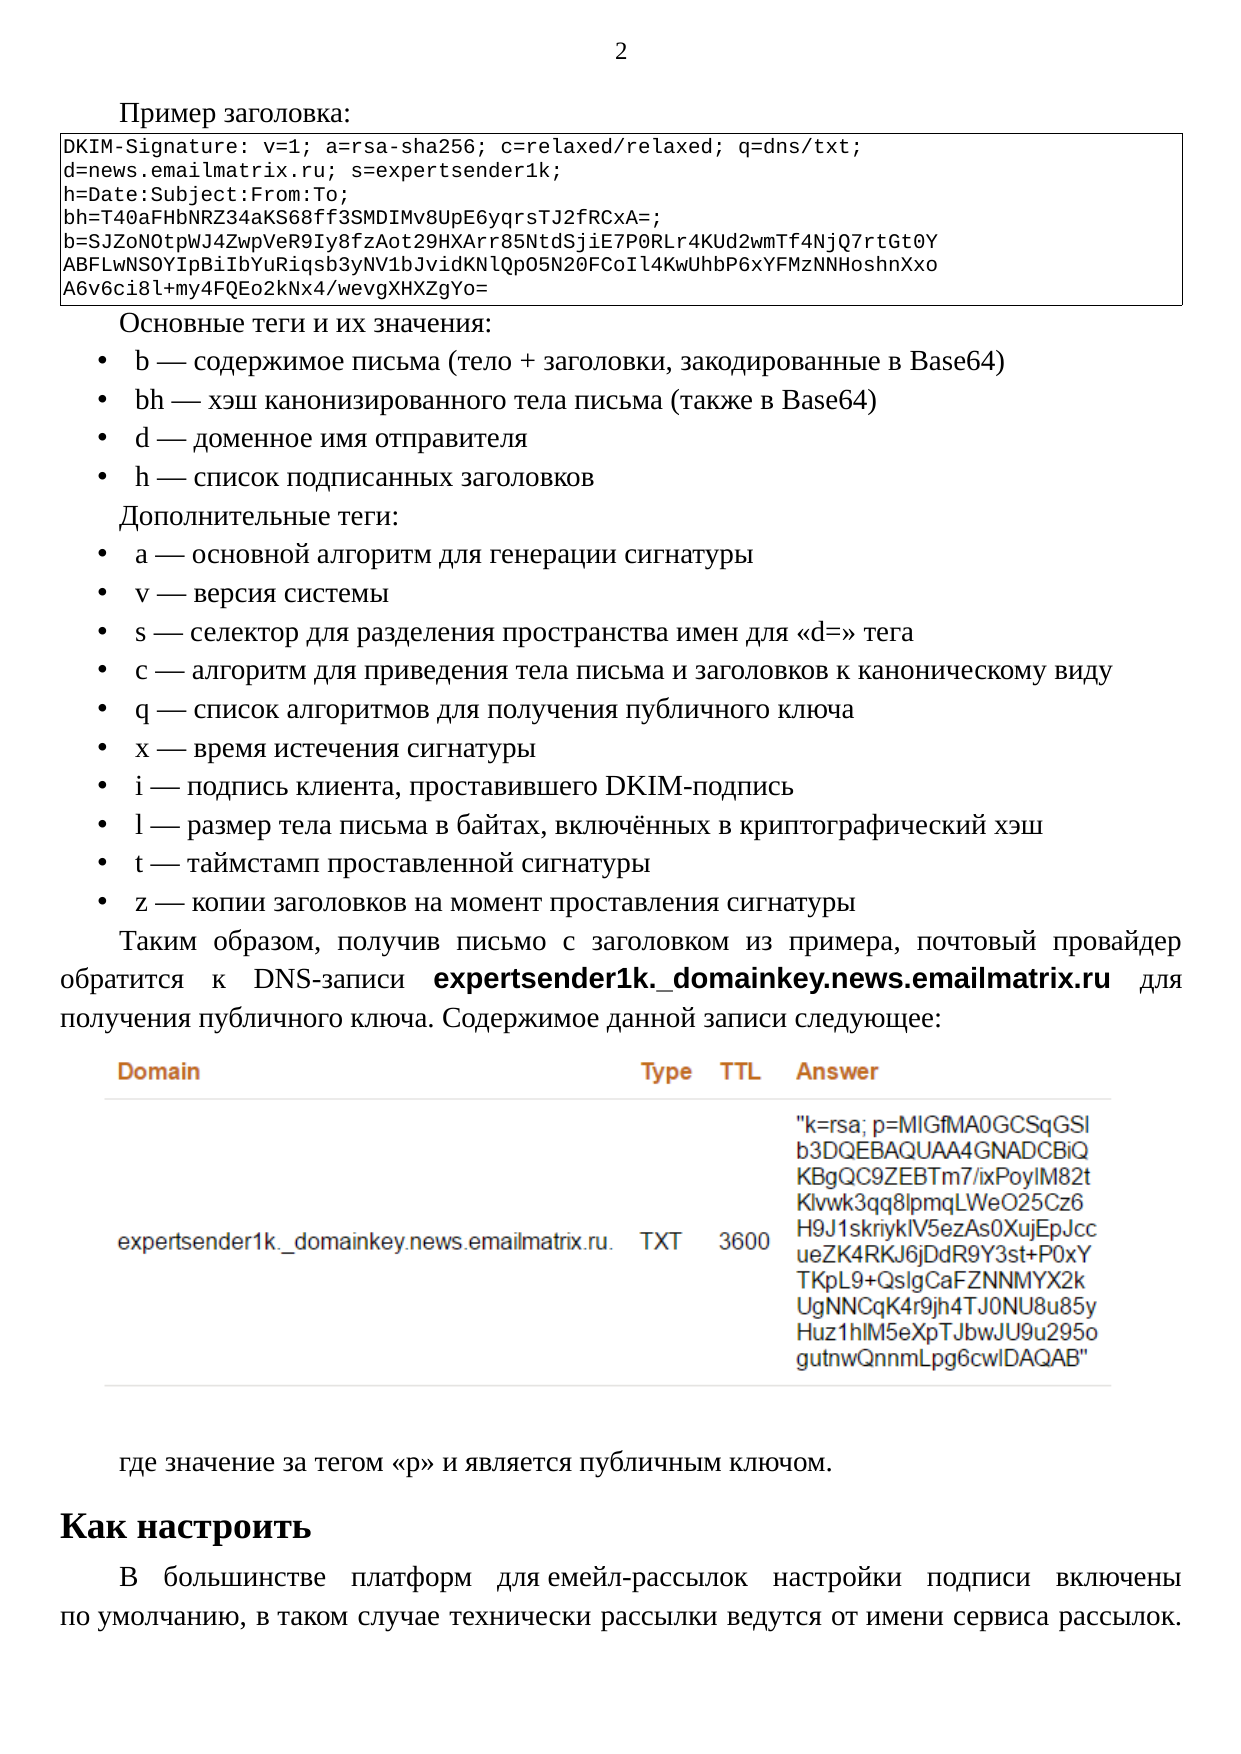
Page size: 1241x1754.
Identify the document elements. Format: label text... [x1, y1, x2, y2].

picture [99, 1038, 1143, 1401]
list i — подпись клиента, проставившего DKIM-подпись [97, 768, 1182, 802]
list bh — хэш канонизированного тела письма (также в Base64) [97, 382, 1182, 416]
text Основные теги и их значения: [60, 306, 1182, 338]
list s — селектор для разделения пространства имен для «d=» тега [97, 614, 1182, 647]
text ABFLwNSOYIpBiIbYuRiqsb3yNV1bJvidKNlQpO5N20FCoIl4KwUhbP6xYFMzNNHoshnXxo [61, 251, 1182, 275]
text DKIM-Signature: v=1; a=rsa-sha256; c=relaxed/relaxed; q=dns/txt; [61, 134, 1182, 157]
list h — список подписанных заголовков [97, 459, 1182, 493]
list t — таймстамп проставленной сигнатуры [97, 846, 1182, 879]
list v — версия системы [97, 575, 1182, 609]
subtitle Как настроить [60, 1503, 1182, 1547]
list z — копии заголовков на момент проставления сигнатуры [97, 884, 1182, 918]
list c — алгоритм для приведения тела письма и заголовков к каноническому виду [97, 652, 1182, 686]
list d — доменное имя отправителя [97, 421, 1182, 454]
text Пример заголовка: [60, 95, 1182, 128]
text В большинстве платформ для емейл-рассылок настройки подписи включены по умолчанию, в таком случае технически рассылки ведутся от имени сервиса рассылок. [60, 1559, 1182, 1631]
text b=SJZoNOtpWJ4ZwpVeR9Iy8fzAot29HXArr85NtdSjiE7P0RLr4KUd2wmTf4NjQ7rtGt0Y [61, 228, 1182, 251]
text Таким образом, получив письмо с заголовком из примера, почтовый провайдер обратится к DNS-записи expertsender1k._domainkey.news.emailmatrix.ru для получения публичного ключа. Содержимое данной записи следующее: [60, 923, 1182, 1034]
text bh=T40aFHbNRZ34aKS68ff3SMDIMv8UpE6yqrsTJ2fRCxA=; [61, 204, 1182, 228]
text A6v6ci8l+my4FQEo2kNx4/wevgXHXZgYo= [61, 275, 1182, 305]
list q — список алгоритмов для получения публичного ключа [97, 691, 1182, 725]
list l — размер тела письма в байтах, включённых в криптографический хэш [97, 807, 1182, 841]
list b — содержимое письма (тело + заголовки, закодированные в Base64) [97, 343, 1182, 377]
text h=Date:Subject:From:To; [61, 181, 1182, 204]
list x — время истечения сигнатуры [97, 730, 1182, 763]
text d=news.emailmatrix.ru; s=expertsender1k; [61, 157, 1182, 181]
text Дополнительные теги: [60, 498, 1182, 531]
text где значение за тегом «p» и является публичным ключом. [60, 1444, 1182, 1478]
list a — основной алгоритм для генерации сигнатуры [97, 536, 1182, 570]
